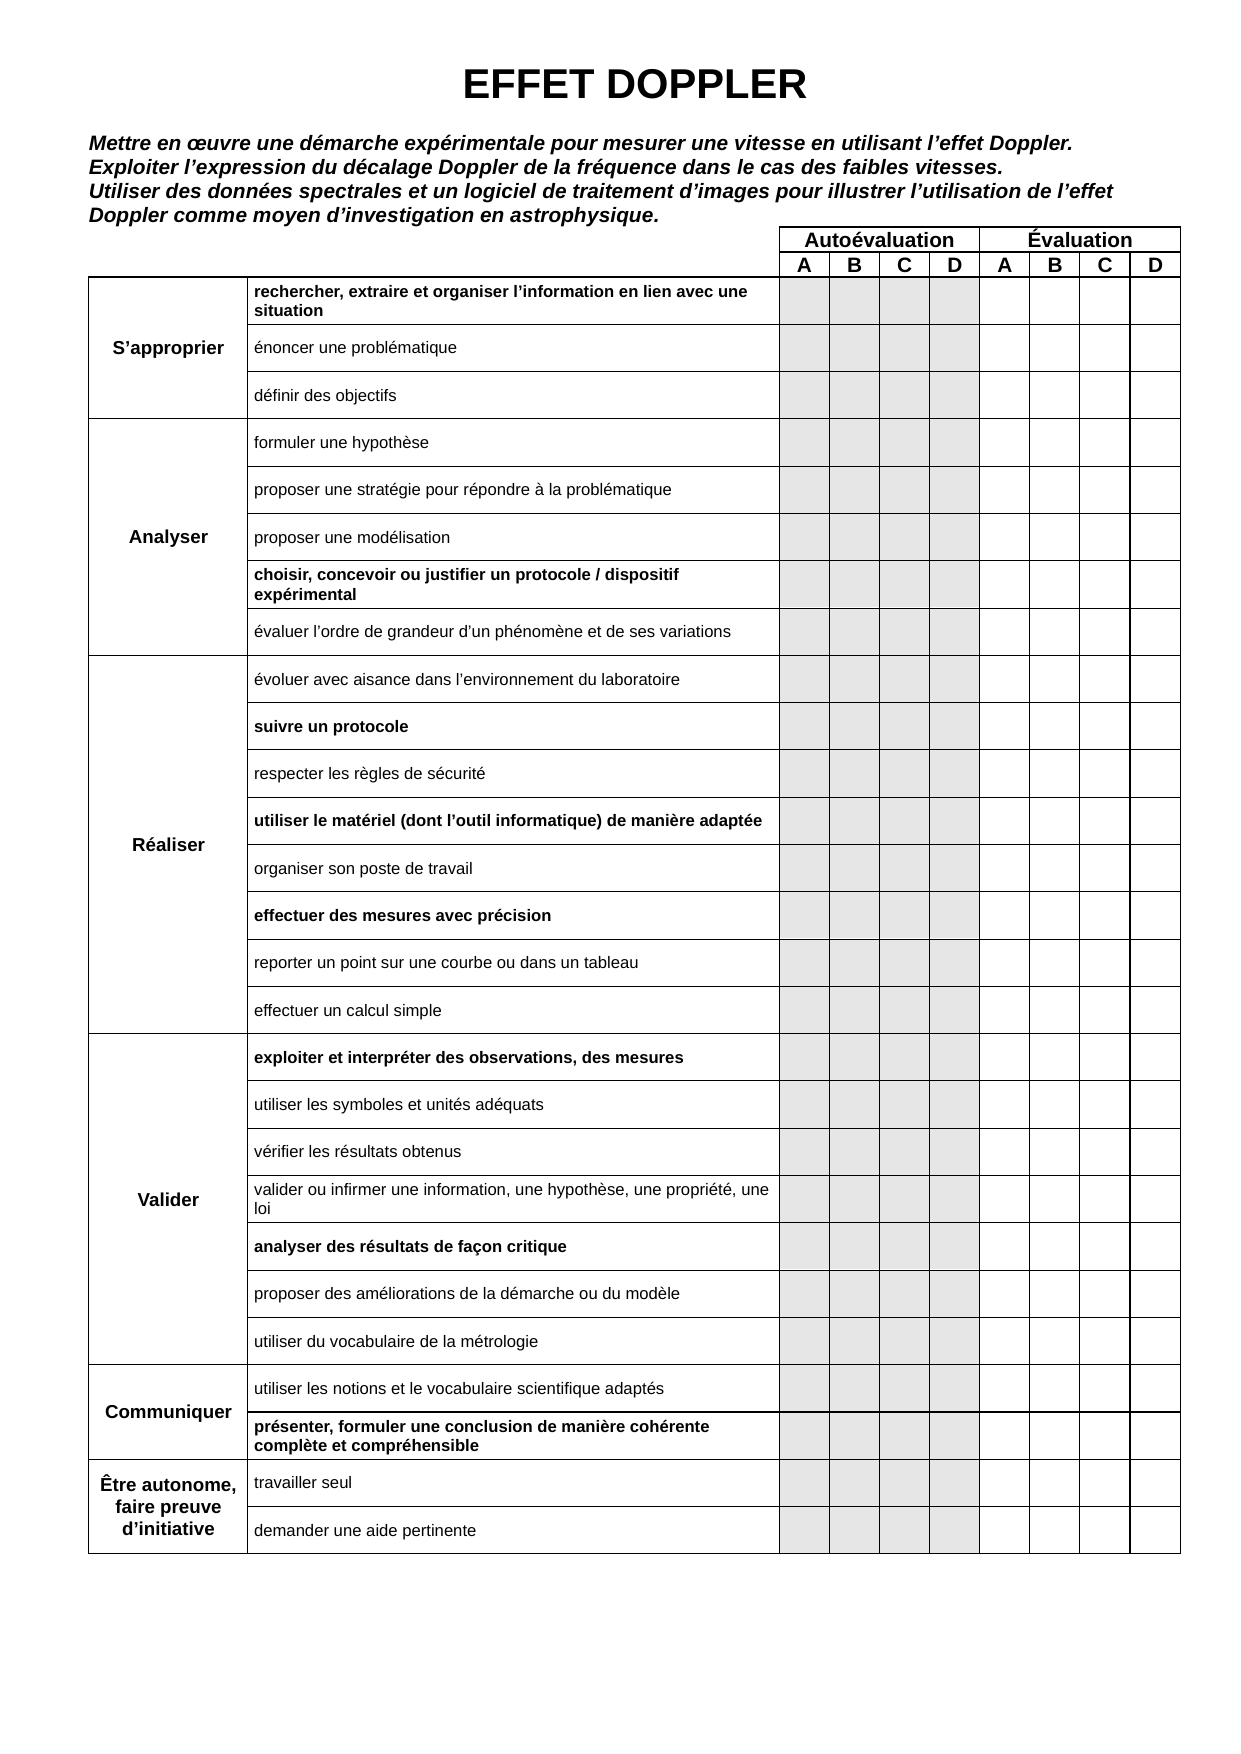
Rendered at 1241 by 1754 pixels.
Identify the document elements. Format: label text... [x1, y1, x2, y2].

text Exploiter l’expression du décalage Doppler de la fréquence dans le cas des faibles vitesses. [88, 154, 1181, 178]
table_cell [830, 1318, 879, 1364]
table_cell [780, 1129, 829, 1175]
table_cell [1080, 1129, 1129, 1175]
table_cell [880, 419, 929, 466]
text EFFET DOPPLER [88, 59, 1181, 107]
table_cell [1131, 1413, 1180, 1459]
table_cell D [1131, 253, 1180, 276]
table_cell [1080, 467, 1129, 513]
table_cell [1030, 987, 1079, 1033]
table_cell [880, 372, 929, 418]
table_cell [1080, 278, 1129, 324]
table_cell [1080, 372, 1129, 418]
table_cell [830, 419, 879, 466]
table_cell choisir, concevoir ou justifier un protocole / dispositif expérimental [248, 561, 779, 607]
table_cell [930, 892, 979, 938]
table_cell [930, 987, 979, 1033]
table_cell [1131, 845, 1180, 891]
table_cell [980, 514, 1029, 560]
table_cell [830, 1129, 879, 1175]
table_cell [1030, 845, 1079, 891]
table_cell [1080, 892, 1129, 938]
table_cell [880, 278, 929, 324]
table_cell [1080, 1176, 1129, 1222]
table_cell [980, 845, 1029, 891]
table_cell [1131, 656, 1180, 702]
table_cell [1131, 1081, 1180, 1128]
table_cell [1131, 1318, 1180, 1364]
table_cell [780, 1034, 829, 1080]
table_cell utiliser le matériel (dont l’outil informatique) de manière adaptée [248, 798, 779, 844]
table_cell [1080, 1318, 1129, 1364]
table_cell formuler une hypothèse [248, 419, 779, 466]
table_cell [930, 561, 979, 607]
table_cell travailler seul [248, 1460, 779, 1506]
table_cell [1080, 987, 1129, 1033]
table_cell [930, 1129, 979, 1175]
table_cell [830, 703, 879, 749]
table_cell [1080, 419, 1129, 466]
table_cell organiser son poste de travail [248, 845, 779, 891]
table_cell S’approprier [89, 278, 247, 418]
table_cell [1030, 1318, 1079, 1364]
table_cell [830, 1507, 879, 1553]
table_cell [780, 1318, 829, 1364]
table_cell [830, 892, 879, 938]
table_cell [1080, 1460, 1129, 1506]
table_cell [1080, 1034, 1129, 1080]
table_cell [930, 467, 979, 513]
table_cell [980, 1223, 1029, 1269]
table_cell [880, 1081, 929, 1128]
table_cell [880, 1034, 929, 1080]
table_cell [930, 372, 979, 418]
table_cell [980, 1129, 1029, 1175]
table_cell [1030, 1460, 1079, 1506]
table_cell [1030, 1223, 1079, 1269]
table_cell [780, 1081, 829, 1128]
table_cell [830, 845, 879, 891]
table_cell [1080, 1507, 1129, 1553]
table_cell demander une aide pertinente [248, 1507, 779, 1553]
table_cell [1080, 940, 1129, 986]
table_cell Communiquer [89, 1365, 247, 1459]
table_cell [1030, 561, 1079, 607]
table_cell [780, 845, 829, 891]
table_cell [1131, 514, 1180, 560]
table_cell [1131, 703, 1180, 749]
table_cell proposer une modélisation [248, 514, 779, 560]
table_cell [780, 750, 829, 797]
table_cell [830, 656, 879, 702]
table_cell [780, 656, 829, 702]
table_cell [980, 1507, 1029, 1553]
table_cell [930, 325, 979, 371]
table_cell [980, 892, 1029, 938]
table_cell suivre un protocole [248, 703, 779, 749]
table_cell [930, 1413, 979, 1459]
table_cell [830, 278, 879, 324]
table_cell C [880, 253, 929, 276]
table_cell [980, 1271, 1029, 1317]
table_cell [1080, 845, 1129, 891]
table_cell [1131, 467, 1180, 513]
table_cell proposer une stratégie pour répondre à la problématique [248, 467, 779, 513]
table_cell [880, 1365, 929, 1411]
table_cell [1030, 278, 1079, 324]
table_cell [880, 1129, 929, 1175]
table_cell [930, 656, 979, 702]
table_cell [930, 514, 979, 560]
table_cell [930, 1318, 979, 1364]
table_cell [880, 1460, 929, 1506]
table_cell [930, 940, 979, 986]
table_cell [930, 278, 979, 324]
table_cell [980, 278, 1029, 324]
table_cell [980, 940, 1029, 986]
table_cell [830, 561, 879, 607]
table_cell [1030, 1034, 1079, 1080]
table_cell [930, 1034, 979, 1080]
table_cell valider ou infirmer une information, une hypothèse, une propriété, une loi [248, 1176, 779, 1222]
table_cell [1030, 1507, 1079, 1553]
table_cell utiliser les notions et le vocabulaire scientifique adaptés [248, 1365, 779, 1411]
table_cell exploiter et interpréter des observations, des mesures [248, 1034, 779, 1080]
table_cell [980, 1176, 1029, 1222]
table_cell [1030, 1129, 1079, 1175]
table_cell [980, 561, 1029, 607]
table_cell [1131, 750, 1180, 797]
table_cell [780, 325, 829, 371]
table_cell [880, 1413, 929, 1459]
table_cell respecter les règles de sécurité [248, 750, 779, 797]
table_cell [1131, 1129, 1180, 1175]
table_cell [830, 987, 879, 1033]
table_cell B [830, 253, 879, 276]
table_cell [980, 703, 1029, 749]
table_cell [830, 325, 879, 371]
table_cell [930, 1176, 979, 1222]
table_cell [830, 1034, 879, 1080]
table_cell [880, 1507, 929, 1553]
table_cell [880, 845, 929, 891]
table_cell [930, 798, 979, 844]
table_cell [980, 750, 1029, 797]
table_cell [780, 419, 829, 466]
table_cell [1080, 1271, 1129, 1317]
table_cell [780, 1413, 829, 1459]
table_cell [830, 750, 879, 797]
table_cell [930, 419, 979, 466]
table_cell [880, 892, 929, 938]
table_cell [880, 514, 929, 560]
table_cell [1131, 1034, 1180, 1080]
table_cell [880, 467, 929, 513]
table_cell [880, 609, 929, 655]
table_cell [780, 609, 829, 655]
table_cell [1131, 372, 1180, 418]
table_cell [930, 750, 979, 797]
table_cell [980, 987, 1029, 1033]
table_cell [880, 1318, 929, 1364]
table_cell évoluer avec aisance dans l’environnement du laboratoire [248, 656, 779, 702]
table_cell [980, 467, 1029, 513]
table_cell [1080, 656, 1129, 702]
table_cell [1080, 750, 1129, 797]
table_cell [780, 467, 829, 513]
table_cell [780, 561, 829, 607]
table_cell [780, 278, 829, 324]
table_cell [830, 609, 879, 655]
table_cell [1131, 561, 1180, 607]
table_cell [1131, 1176, 1180, 1222]
table_cell [780, 798, 829, 844]
table_cell [980, 325, 1029, 371]
table_cell [1080, 798, 1129, 844]
table_cell rechercher, extraire et organiser l’information en lien avec une situation [248, 278, 779, 324]
table_cell [980, 1081, 1029, 1128]
table_cell [780, 703, 829, 749]
table_cell [1030, 372, 1079, 418]
table_cell vérifier les résultats obtenus [248, 1129, 779, 1175]
table_cell [1131, 1365, 1180, 1411]
table_cell Réaliser [89, 656, 247, 1033]
table_cell [980, 419, 1029, 466]
table_cell reporter un point sur une courbe ou dans un tableau [248, 940, 779, 986]
table_cell [1030, 1081, 1079, 1128]
table_cell [1030, 325, 1079, 371]
table_cell [1080, 703, 1129, 749]
table_cell [980, 656, 1029, 702]
table_cell Être autonome, faire preuve d’initiative [89, 1460, 247, 1553]
table_cell [880, 1271, 929, 1317]
table_cell [1131, 1271, 1180, 1317]
table_cell [1030, 609, 1079, 655]
table_cell C [1080, 253, 1129, 276]
table_cell [780, 892, 829, 938]
table_cell [1131, 987, 1180, 1033]
table_cell [880, 1176, 929, 1222]
table_cell utiliser du vocabulaire de la métrologie [248, 1318, 779, 1364]
table_cell présenter, formuler une conclusion de manière cohérente complète et compréhensible [248, 1413, 779, 1459]
table_cell [980, 1034, 1029, 1080]
table_cell [830, 467, 879, 513]
table_cell [780, 1176, 829, 1222]
table_cell [1131, 1507, 1180, 1553]
table_cell [780, 514, 829, 560]
table_cell [780, 1460, 829, 1506]
table_cell [980, 372, 1029, 418]
table_cell [780, 940, 829, 986]
table_cell [1080, 1365, 1129, 1411]
table_cell utiliser les symboles et unités adéquats [248, 1081, 779, 1128]
table_cell [830, 940, 879, 986]
text Mettre en œuvre une démarche expérimentale pour mesurer une vitesse en utilisant l’effet Doppler. [88, 131, 1181, 154]
table_cell [930, 609, 979, 655]
table_header Autoévaluation [780, 228, 979, 251]
table_cell [930, 1223, 979, 1269]
table_cell [1131, 419, 1180, 466]
table_cell [880, 750, 929, 797]
table_cell Valider [89, 1034, 247, 1364]
table_cell [830, 1176, 879, 1222]
table_cell [830, 1460, 879, 1506]
table_cell [1030, 703, 1079, 749]
table_cell [880, 561, 929, 607]
table_cell [980, 1318, 1029, 1364]
table_cell [780, 1365, 829, 1411]
table_cell [248, 251, 779, 276]
table_cell [1030, 1365, 1079, 1411]
table_cell [1030, 1271, 1079, 1317]
table_cell [1030, 656, 1079, 702]
table_cell [880, 703, 929, 749]
table_cell [880, 656, 929, 702]
table_cell [780, 372, 829, 418]
table_cell définir des objectifs [248, 372, 779, 418]
table_cell [830, 1081, 879, 1128]
table_cell [1080, 1081, 1129, 1128]
table_cell [880, 987, 929, 1033]
table_cell [830, 1271, 879, 1317]
table_cell analyser des résultats de façon critique [248, 1223, 779, 1269]
table_cell [930, 1365, 979, 1411]
table_cell [830, 1413, 879, 1459]
table_cell [1080, 609, 1129, 655]
table_cell [1080, 514, 1129, 560]
table_cell [830, 372, 879, 418]
table_cell [930, 1460, 979, 1506]
table_cell A [780, 253, 829, 276]
table_cell [1131, 892, 1180, 938]
table_cell [1131, 940, 1180, 986]
table_cell [1131, 1223, 1180, 1269]
table_cell [880, 798, 929, 844]
text Utiliser des données spectrales et un logiciel de traitement d’images pour illustrer l’utilisation de l’effet Doppler comme moyen d’investigation en astrophysique. [88, 178, 1181, 226]
table_cell [830, 798, 879, 844]
table_cell [1030, 940, 1079, 986]
table_cell [1030, 798, 1079, 844]
table_cell [1080, 561, 1129, 607]
table_cell [880, 325, 929, 371]
table_cell [930, 1507, 979, 1553]
table_cell [780, 1223, 829, 1269]
table_cell D [930, 253, 979, 276]
table_cell [1080, 1223, 1129, 1269]
table_cell [980, 609, 1029, 655]
table_header [248, 226, 779, 251]
table_cell [980, 1365, 1029, 1411]
table_cell [1030, 467, 1079, 513]
table_cell [89, 251, 248, 276]
table_cell [1131, 798, 1180, 844]
table_cell [1030, 750, 1079, 797]
table_cell [1131, 278, 1180, 324]
table_cell [780, 1507, 829, 1553]
table_cell effectuer un calcul simple [248, 987, 779, 1033]
table_cell effectuer des mesures avec précision [248, 892, 779, 938]
table_cell [930, 703, 979, 749]
table_cell [1131, 1460, 1180, 1506]
table_cell [880, 940, 929, 986]
table_cell proposer des améliorations de la démarche ou du modèle [248, 1271, 779, 1317]
table_cell [1080, 1413, 1129, 1459]
table_cell [930, 845, 979, 891]
table_cell [1131, 325, 1180, 371]
table_cell [830, 514, 879, 560]
table_cell [980, 798, 1029, 844]
table_cell [830, 1223, 879, 1269]
table_cell [1080, 325, 1129, 371]
table_cell [1030, 1176, 1079, 1222]
table_cell [1030, 1413, 1079, 1459]
table_cell [930, 1271, 979, 1317]
table_cell [1030, 514, 1079, 560]
table_cell énoncer une problématique [248, 325, 779, 371]
table_cell [780, 1271, 829, 1317]
table_header Évaluation [980, 228, 1180, 251]
table_cell [780, 987, 829, 1033]
table_cell Analyser [89, 419, 247, 655]
table_cell [880, 1223, 929, 1269]
table_header [89, 226, 248, 251]
table_cell [980, 1460, 1029, 1506]
table_cell [1131, 609, 1180, 655]
table_cell B [1030, 253, 1079, 276]
table_cell évaluer l’ordre de grandeur d’un phénomène et de ses variations [248, 609, 779, 655]
table_cell [1030, 419, 1079, 466]
table_cell [830, 1365, 879, 1411]
table_cell [980, 1413, 1029, 1459]
table_cell [930, 1081, 979, 1128]
table_cell [1030, 892, 1079, 938]
table_cell A [980, 253, 1029, 276]
